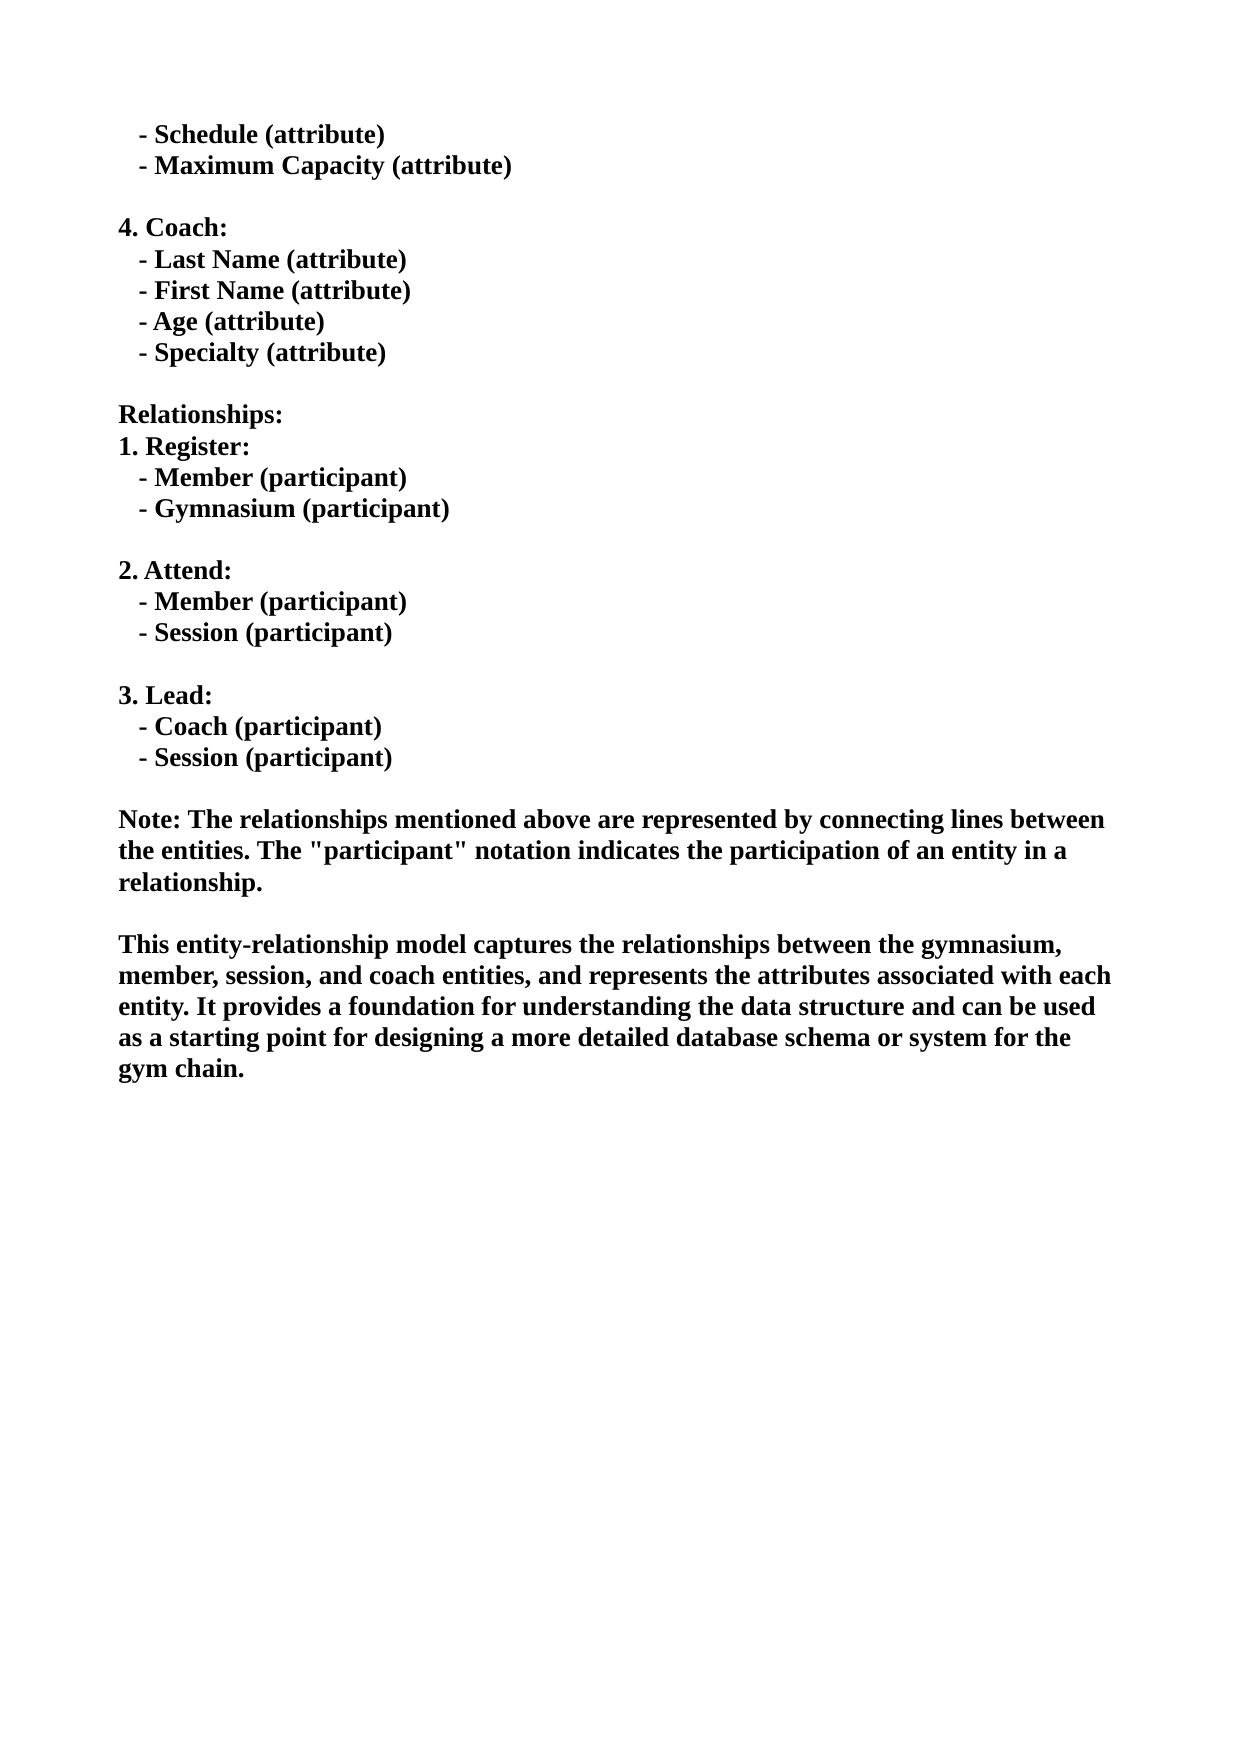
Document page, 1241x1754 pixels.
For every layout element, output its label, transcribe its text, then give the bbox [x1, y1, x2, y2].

text - Age (attribute) [118, 305, 1122, 336]
text - Gymnasium (participant) [118, 492, 1122, 523]
text - Coach (participant) [118, 710, 1122, 741]
text 2. Attend: [118, 554, 1122, 585]
text - Specialty (attribute) [118, 336, 1122, 367]
text - Session (participant) [118, 616, 1122, 648]
text 4. Coach: [118, 212, 1122, 243]
text This entity-relationship model captures the relationships between the gymnasium, member, session, and coach entities, and represents the attributes associated with each entity. It provides a foundation for understanding the data structure and can be used as a starting point for designing a more detailed database schema or system for the gym chain. [118, 928, 1122, 1084]
text - First Name (attribute) [118, 274, 1122, 305]
text - Session (participant) [118, 741, 1122, 772]
text 1. Register: [118, 429, 1122, 461]
text Relationships: [118, 398, 1122, 429]
text - Maximum Capacity (attribute) [118, 149, 1122, 180]
text - Schedule (attribute) [118, 118, 1122, 149]
text - Member (participant) [118, 461, 1122, 492]
text 3. Lead: [118, 679, 1122, 710]
text Note: The relationships mentioned above are represented by connecting lines between the entities. The "participant" notation indicates the participation of an entity in a relationship. [118, 803, 1122, 897]
text - Last Name (attribute) [118, 243, 1122, 274]
text - Member (participant) [118, 585, 1122, 616]
